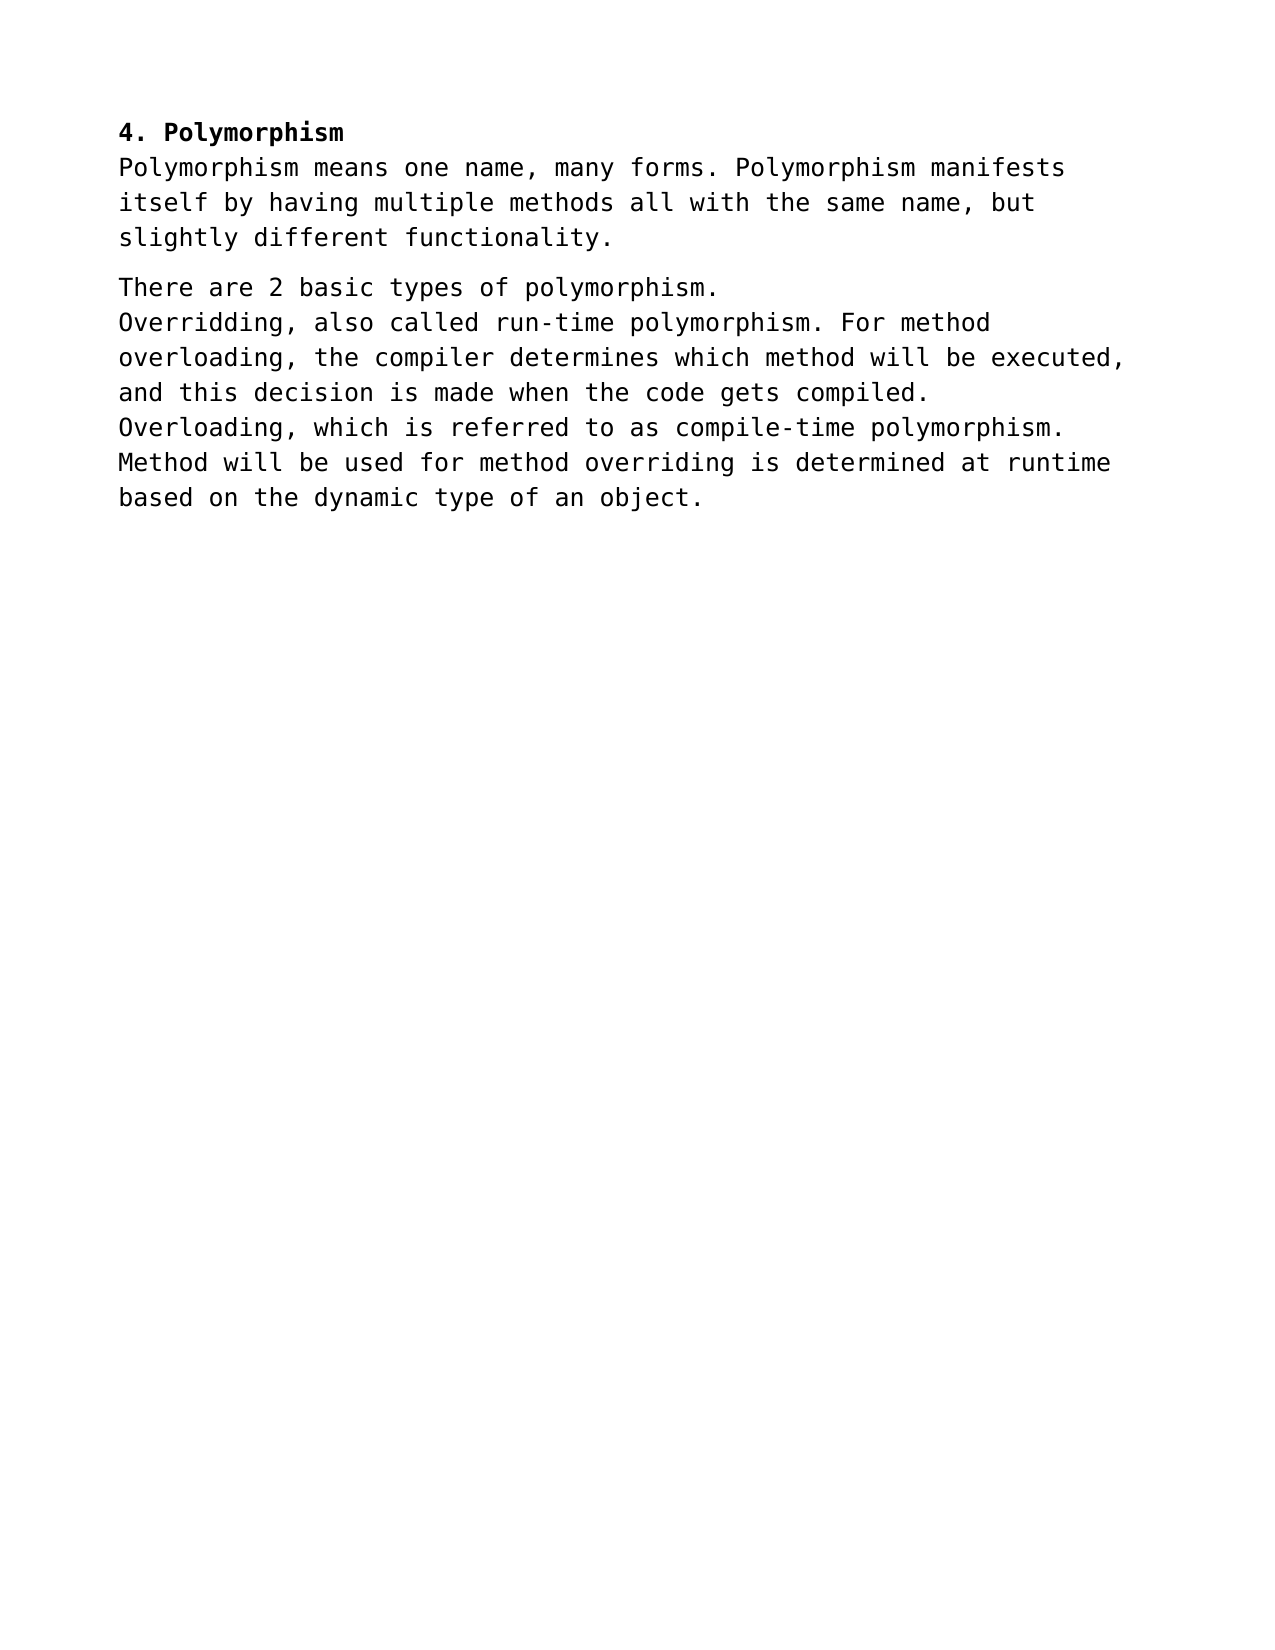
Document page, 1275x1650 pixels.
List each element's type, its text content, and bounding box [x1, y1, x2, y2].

text 4. Polymorphism Polymorphism means one name, many forms. Polymorphism manifests itself by having multiple methods all with the same name, but slightly different functionality. [118, 118, 1157, 252]
text There are 2 basic types of polymorphism. Overridding, also called run-time polymorphism. For method overloading, the compiler determines which method will be executed, and this decision is made when the code gets compiled. Overloading, which is referred to as compile-time polymorphism. Method will be used for method overriding is determined at runtime based on the dynamic type of an object. [118, 273, 1157, 512]
